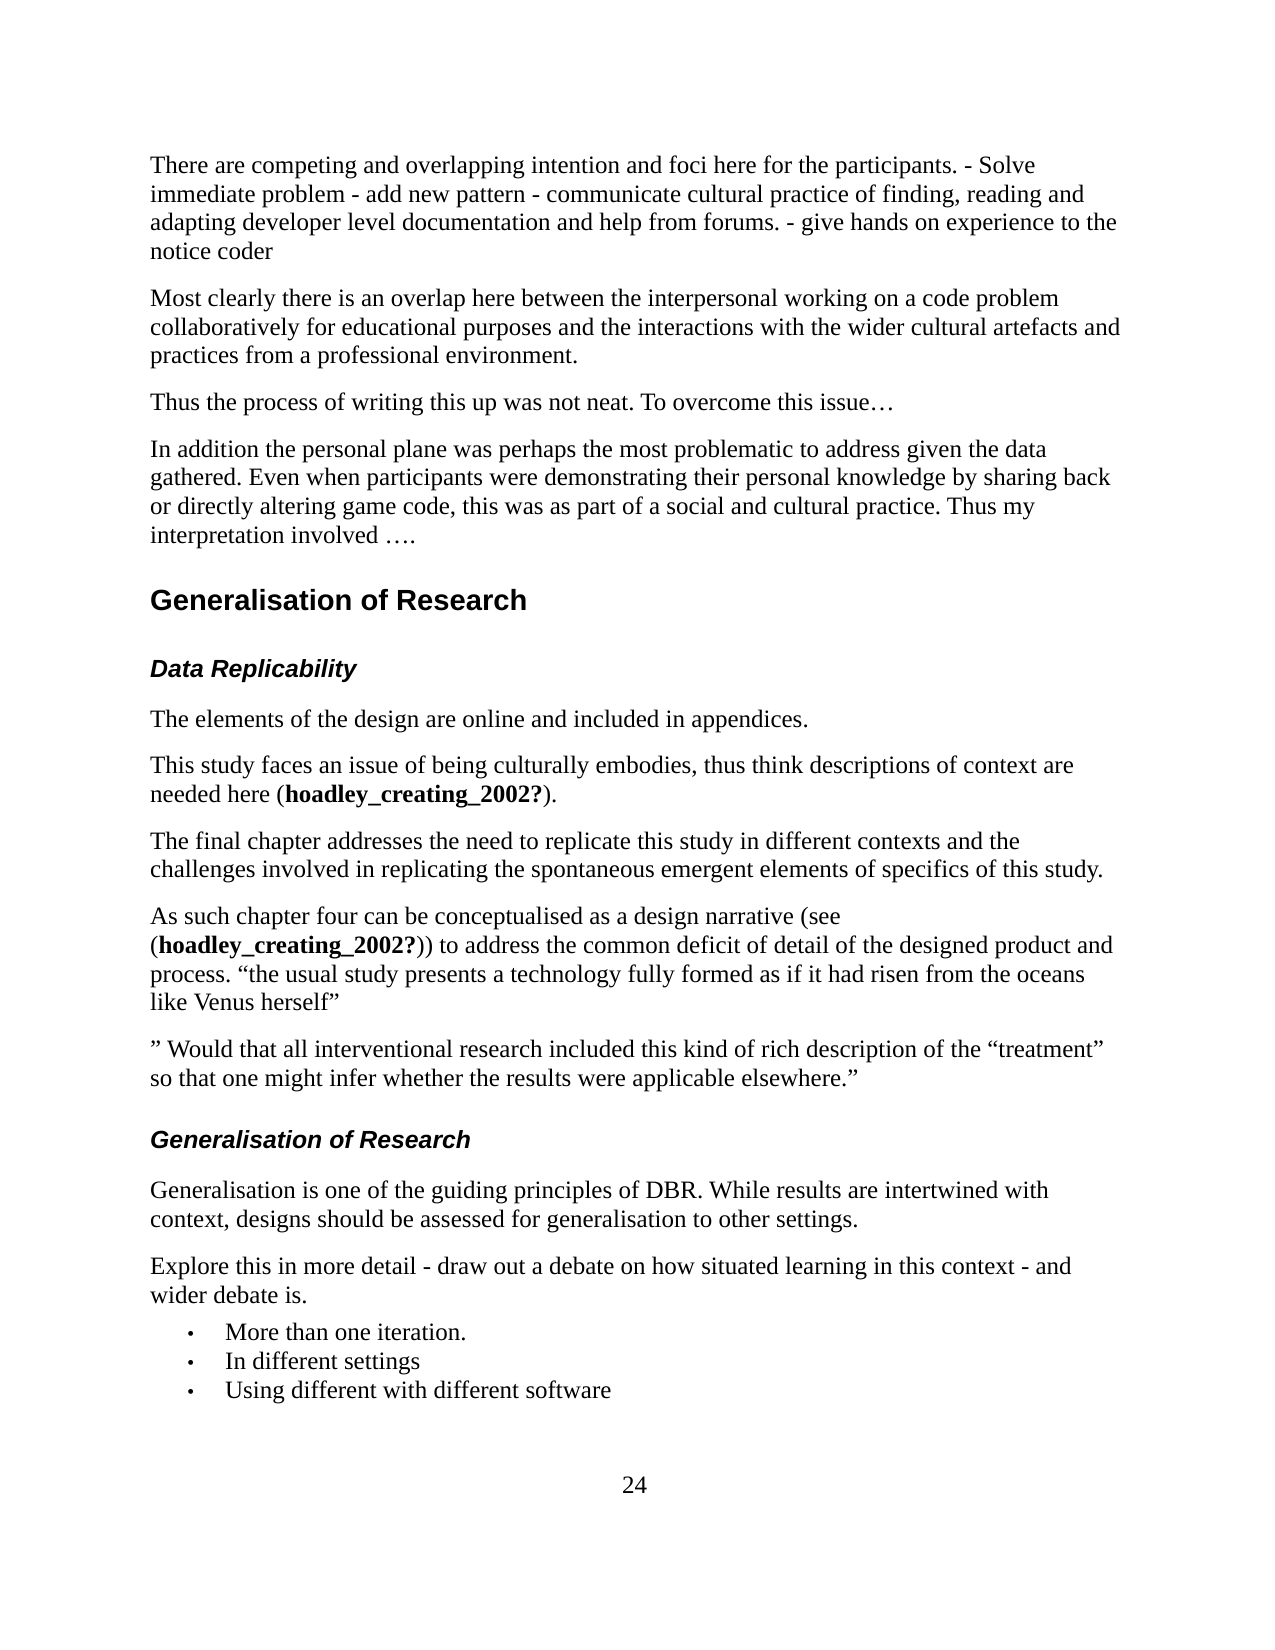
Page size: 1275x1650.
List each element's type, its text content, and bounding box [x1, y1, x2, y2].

text Generalisation is one of the guiding principles of DBR. While results are intertwined with context, designs should be assessed for generalisation to other settings. [150, 1176, 1125, 1233]
subtitle Generalisation of Research [150, 1126, 1125, 1154]
list Using different with different software [187, 1375, 1125, 1404]
text Most clearly there is an overlap here between the interpersonal working on a code problem collaboratively for educational purposes and the interactions with the wider cultural artefacts and practices from a professional environment. [150, 283, 1125, 369]
text The final chapter addresses the need to replicate this study in different contexts and the challenges involved in replicating the spontaneous emergent elements of specifics of this study. [150, 826, 1125, 883]
text Explore this in more detail - draw out a debate on how situated learning in this context - and wider debate is. [150, 1251, 1125, 1308]
list More than one iteration. [187, 1317, 1125, 1346]
text This study faces an issue of being culturally embodies, thus think descriptions of context are needed here (hoadley_creating_2002?). [150, 750, 1125, 808]
text The elements of the design are online and included in appendices. [150, 704, 1125, 732]
text As such chapter four can be conceptualised as a design narrative (see (hoadley_creating_2002?)) to address the common deficit of detail of the designed product and process. “the usual study presents a technology fully formed as if it had risen from the oceans like Venus herself” [150, 901, 1125, 1016]
subtitle Data Replicability [150, 654, 1125, 682]
text There are competing and overlapping intention and foci here for the participants. - Solve immediate problem - add new pattern - communicate cultural practice of finding, reading and adapting developer level documentation and help from forums. - give hands on experience to the notice coder [150, 150, 1125, 265]
text In addition the personal plane was perhaps the most problematic to address given the data gathered. Even when participants were demonstrating their personal knowledge by sharing back or directly altering game code, this was as part of a social and cultural practice. Thus my interpretation involved …. [150, 434, 1125, 549]
list In different settings [187, 1346, 1125, 1375]
text ” Would that all interventional research included this kind of rich description of the “treatment” so that one might infer whether the results were applicable elsewhere.” [150, 1034, 1125, 1092]
subtitle Generalisation of Research [150, 583, 1125, 616]
text Thus the process of writing this up was not neat. To overcome this issue… [150, 387, 1125, 416]
